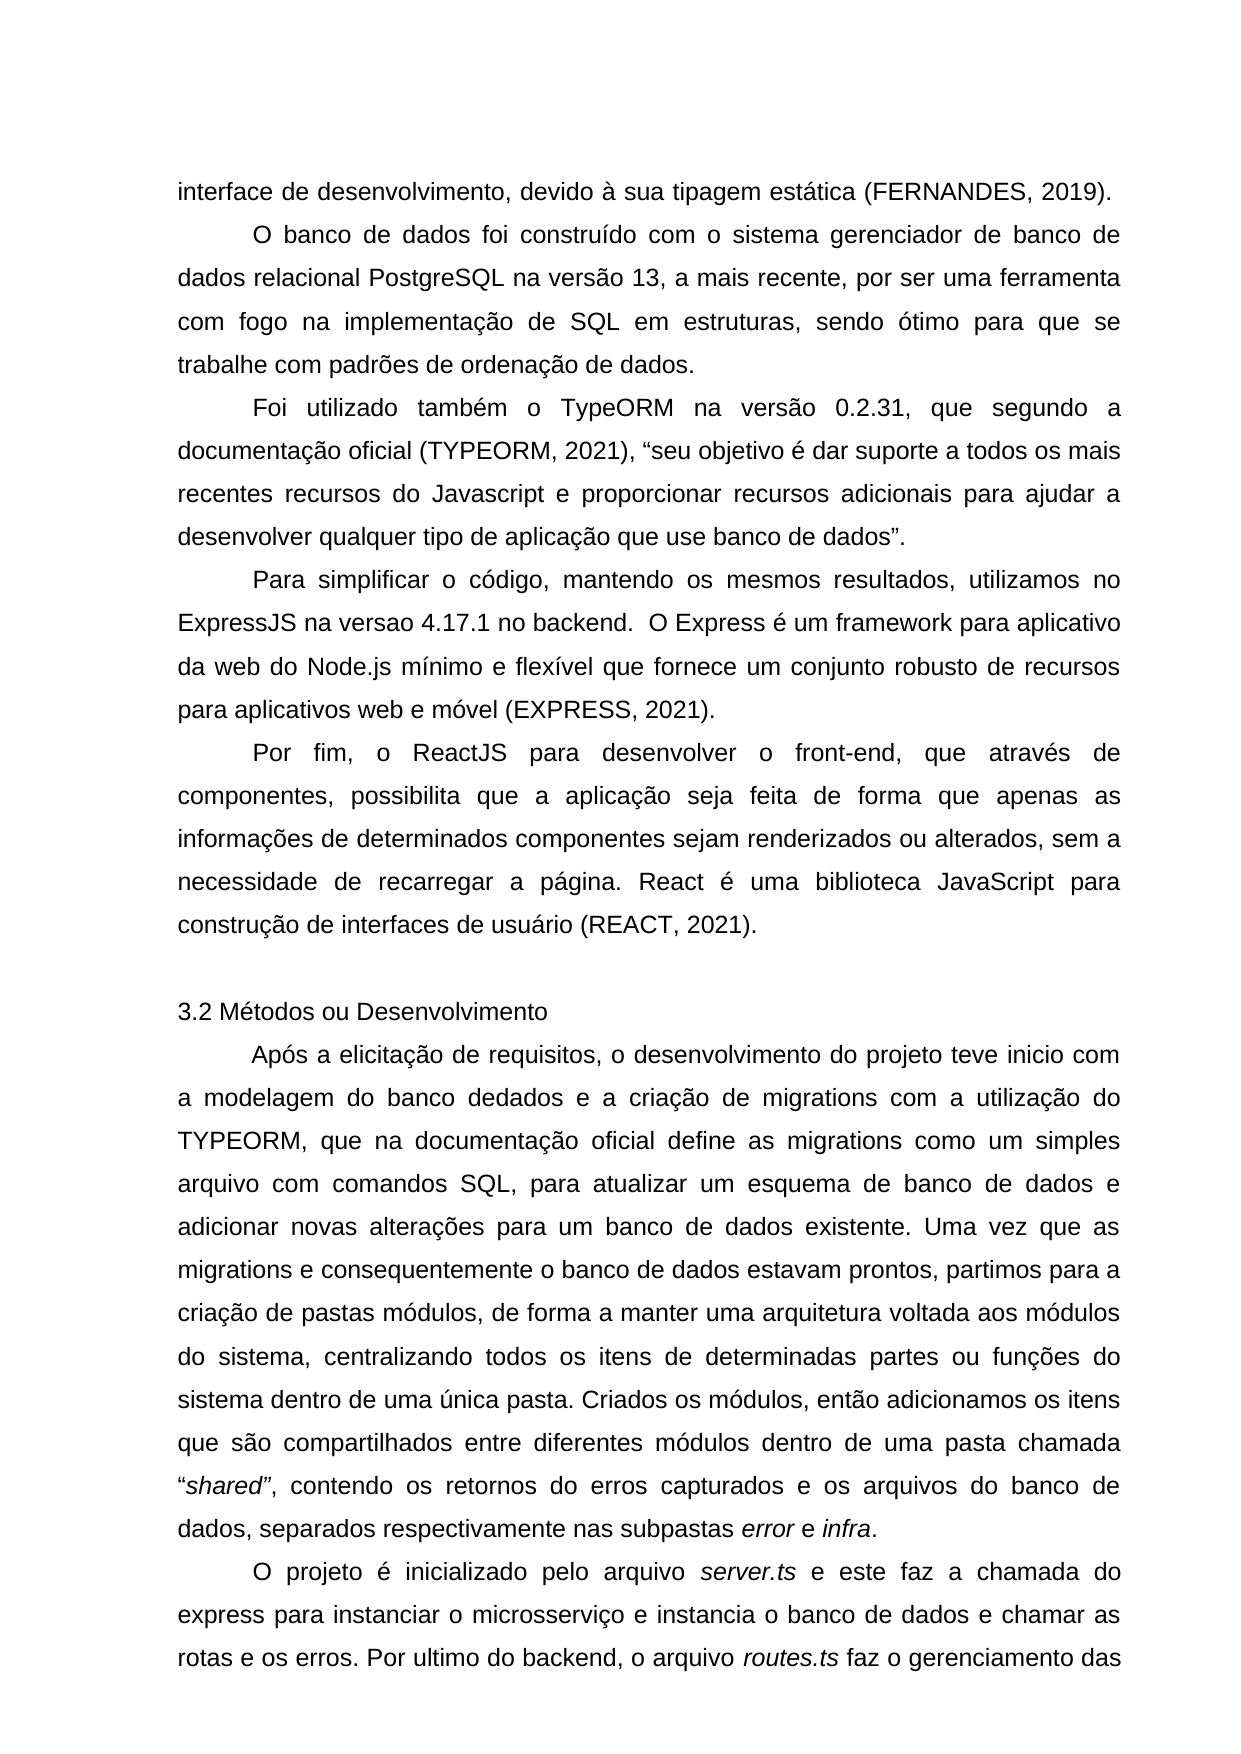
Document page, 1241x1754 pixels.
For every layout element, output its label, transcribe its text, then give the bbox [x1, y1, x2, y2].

text Para simplificar o código, mantendo os mesmos resultados, utilizamos no ExpressJS na versao 4.17.1 no backend. O Express é um framework para aplicativo da web do Node.js mínimo e flexível que fornece um conjunto robusto de recursos para aplicativos web e móvel (EXPRESS, 2021). [177, 565, 1122, 723]
text Após a elicitação de requisitos, o desenvolvimento do projeto teve inicio com a modelagem do banco dedados e a criação de migrations com a utilização do TYPEORM, que na documentação oficial define as migrations como um simples arquivo com comandos SQL, para atualizar um esquema de banco de dados e adicionar novas alterações para um banco de dados existente. Uma vez que as migrations e consequentemente o banco de dados estavam prontos, partimos para a criação de pastas módulos, de forma a manter uma arquitetura voltada aos módulos do sistema, centralizando todos os itens de determinadas partes ou funções do sistema dentro de uma única pasta. Criados os módulos, então adicionamos os itens que são compartilhados entre diferentes módulos dentro de uma pasta chamada “shared”, contendo os retornos do erros capturados e os arquivos do banco de dados, separados respectivamente nas subpastas error e infra. [177, 1040, 1122, 1543]
text Por fim, o ReactJS para desenvolver o front-end, que através de componentes, possibilita que a aplicação seja feita de forma que apenas as informações de determinados componentes sejam renderizados ou alterados, sem a necessidade de recarregar a página. React é uma biblioteca JavaScript para construção de interfaces de usuário (REACT, 2021). [177, 738, 1122, 939]
text interface de desenvolvimento, devido à sua tipagem estática (FERNANDES, 2019). O banco de dados foi construído com o sistema gerenciador de banco de dados relacional PostgreSQL na versão 13, a mais recente, por ser uma ferramenta com fogo na implementação de SQL em estruturas, sendo ótimo para que se trabalhe com padrões de ordenação de dados. [177, 177, 1122, 378]
text Foi utilizado também o TypeORM na versão 0.2.31, que segundo a documentação oficial (TYPEORM, 2021), “seu objetivo é dar suporte a todos os mais recentes recursos do Javascript e proporcionar recursos adicionais para ajudar a desenvolver qualquer tipo de aplicação que use banco de dados”. [177, 393, 1122, 551]
text 3.2 Métodos ou Desenvolvimento [177, 997, 1122, 1025]
text O projeto é inicializado pelo arquivo server.ts e este faz a chamada do express para instanciar o microsserviço e instancia o banco de dados e chamar as rotas e os erros. Por ultimo do backend, o arquivo routes.ts faz o gerenciamento das [177, 1557, 1122, 1672]
